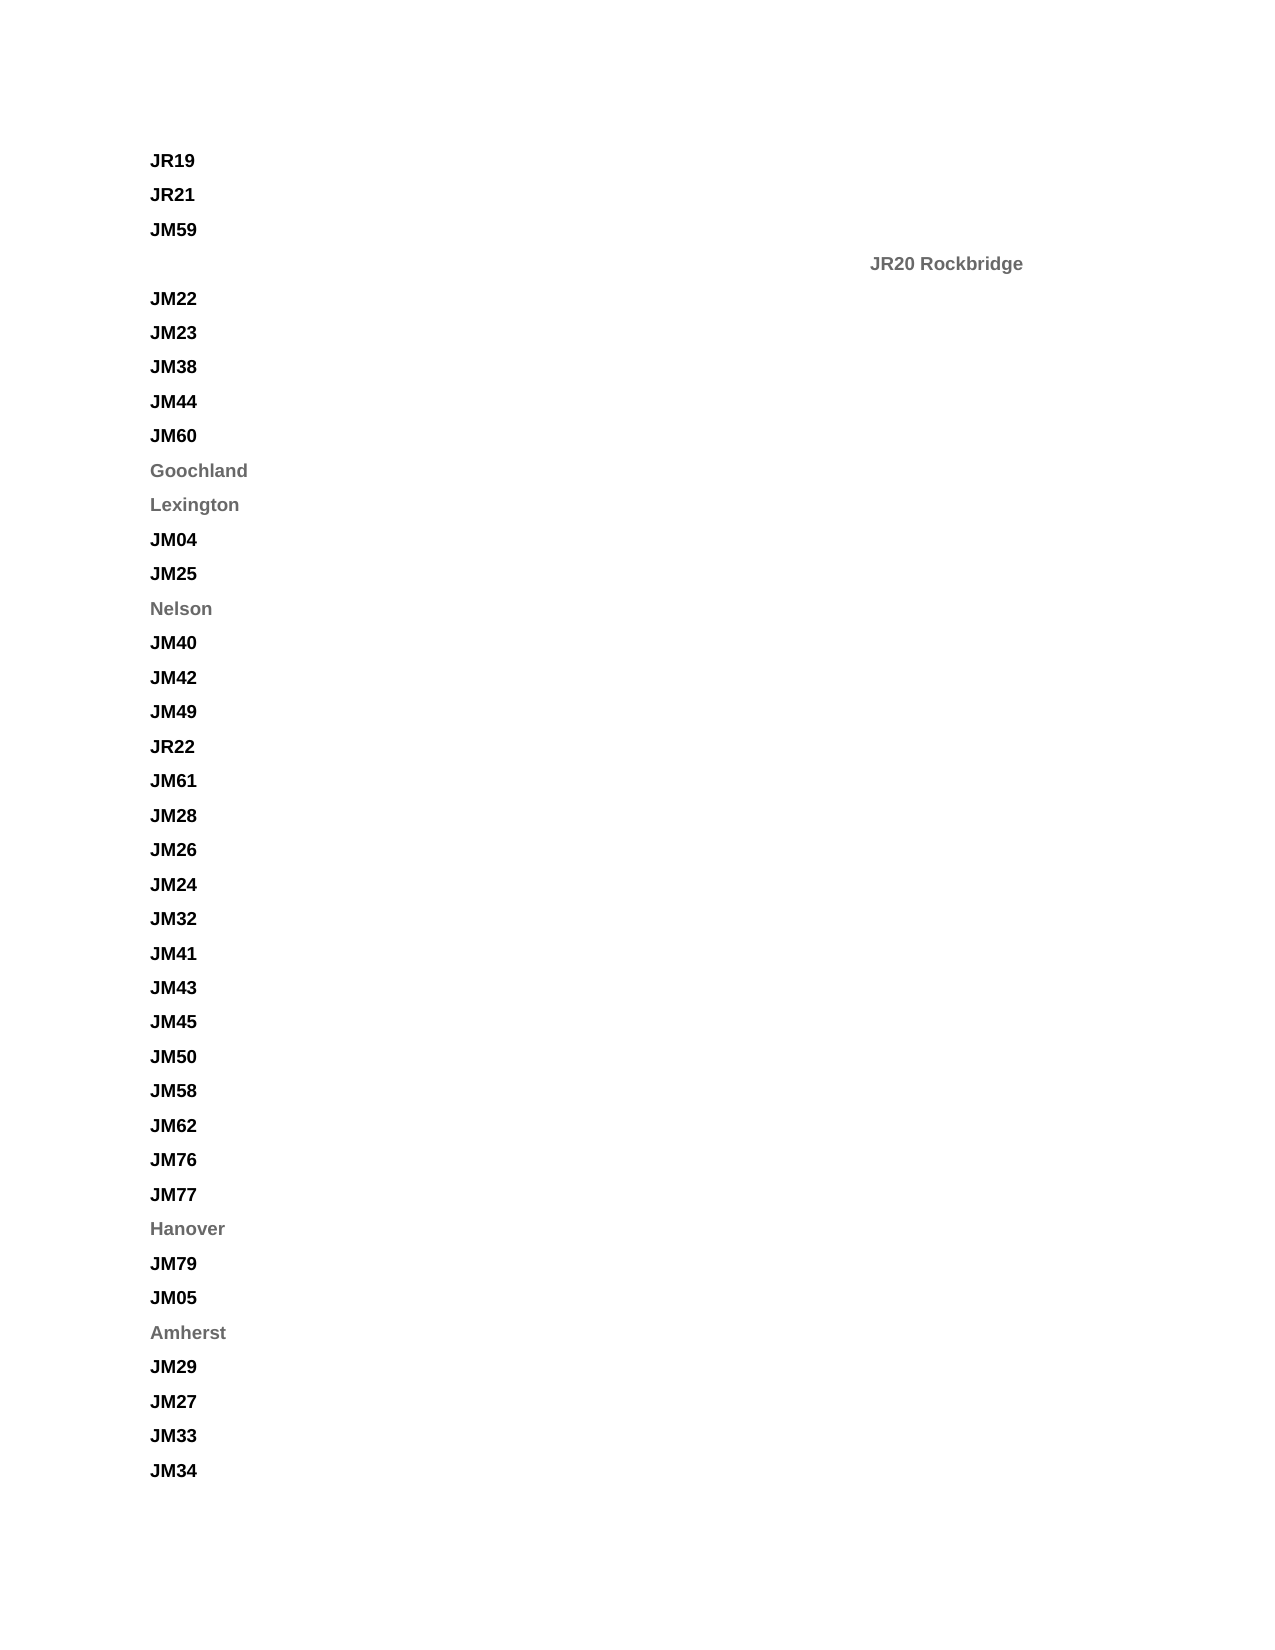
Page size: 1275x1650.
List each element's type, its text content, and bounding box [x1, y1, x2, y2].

text JM38 [150, 357, 1125, 378]
text Amherst [150, 1322, 1125, 1343]
text JM29 [150, 1357, 1125, 1378]
text JR21 [150, 184, 1125, 205]
text Hanover [150, 1219, 1125, 1240]
text JM50 [150, 1046, 1125, 1067]
text JM43 [150, 977, 1125, 998]
text JM04 [150, 529, 1125, 550]
text JM76 [150, 1150, 1125, 1171]
text JR20 Rockbridge [150, 253, 1125, 274]
text JM22 [150, 288, 1125, 309]
text JM49 [150, 702, 1125, 723]
text JM62 [150, 1115, 1125, 1136]
text JM45 [150, 1012, 1125, 1033]
text JM33 [150, 1426, 1125, 1447]
text JR19 [150, 150, 1125, 171]
text JM44 [150, 391, 1125, 412]
text JM79 [150, 1253, 1125, 1274]
text JM32 [150, 908, 1125, 929]
text JM61 [150, 771, 1125, 792]
text JM42 [150, 667, 1125, 688]
text JM26 [150, 839, 1125, 861]
text JM34 [150, 1460, 1125, 1481]
text Goochland [150, 460, 1125, 481]
text JM28 [150, 805, 1125, 826]
text JM23 [150, 322, 1125, 343]
text JM58 [150, 1081, 1125, 1102]
text Nelson [150, 598, 1125, 619]
text JM59 [150, 219, 1125, 240]
text JM27 [150, 1391, 1125, 1412]
text Lexington [150, 495, 1125, 516]
text JM05 [150, 1288, 1125, 1309]
text JM25 [150, 564, 1125, 585]
text JR22 [150, 736, 1125, 757]
text JM60 [150, 426, 1125, 447]
text JM77 [150, 1184, 1125, 1205]
text JM24 [150, 874, 1125, 895]
text JM41 [150, 943, 1125, 964]
text JM40 [150, 633, 1125, 654]
